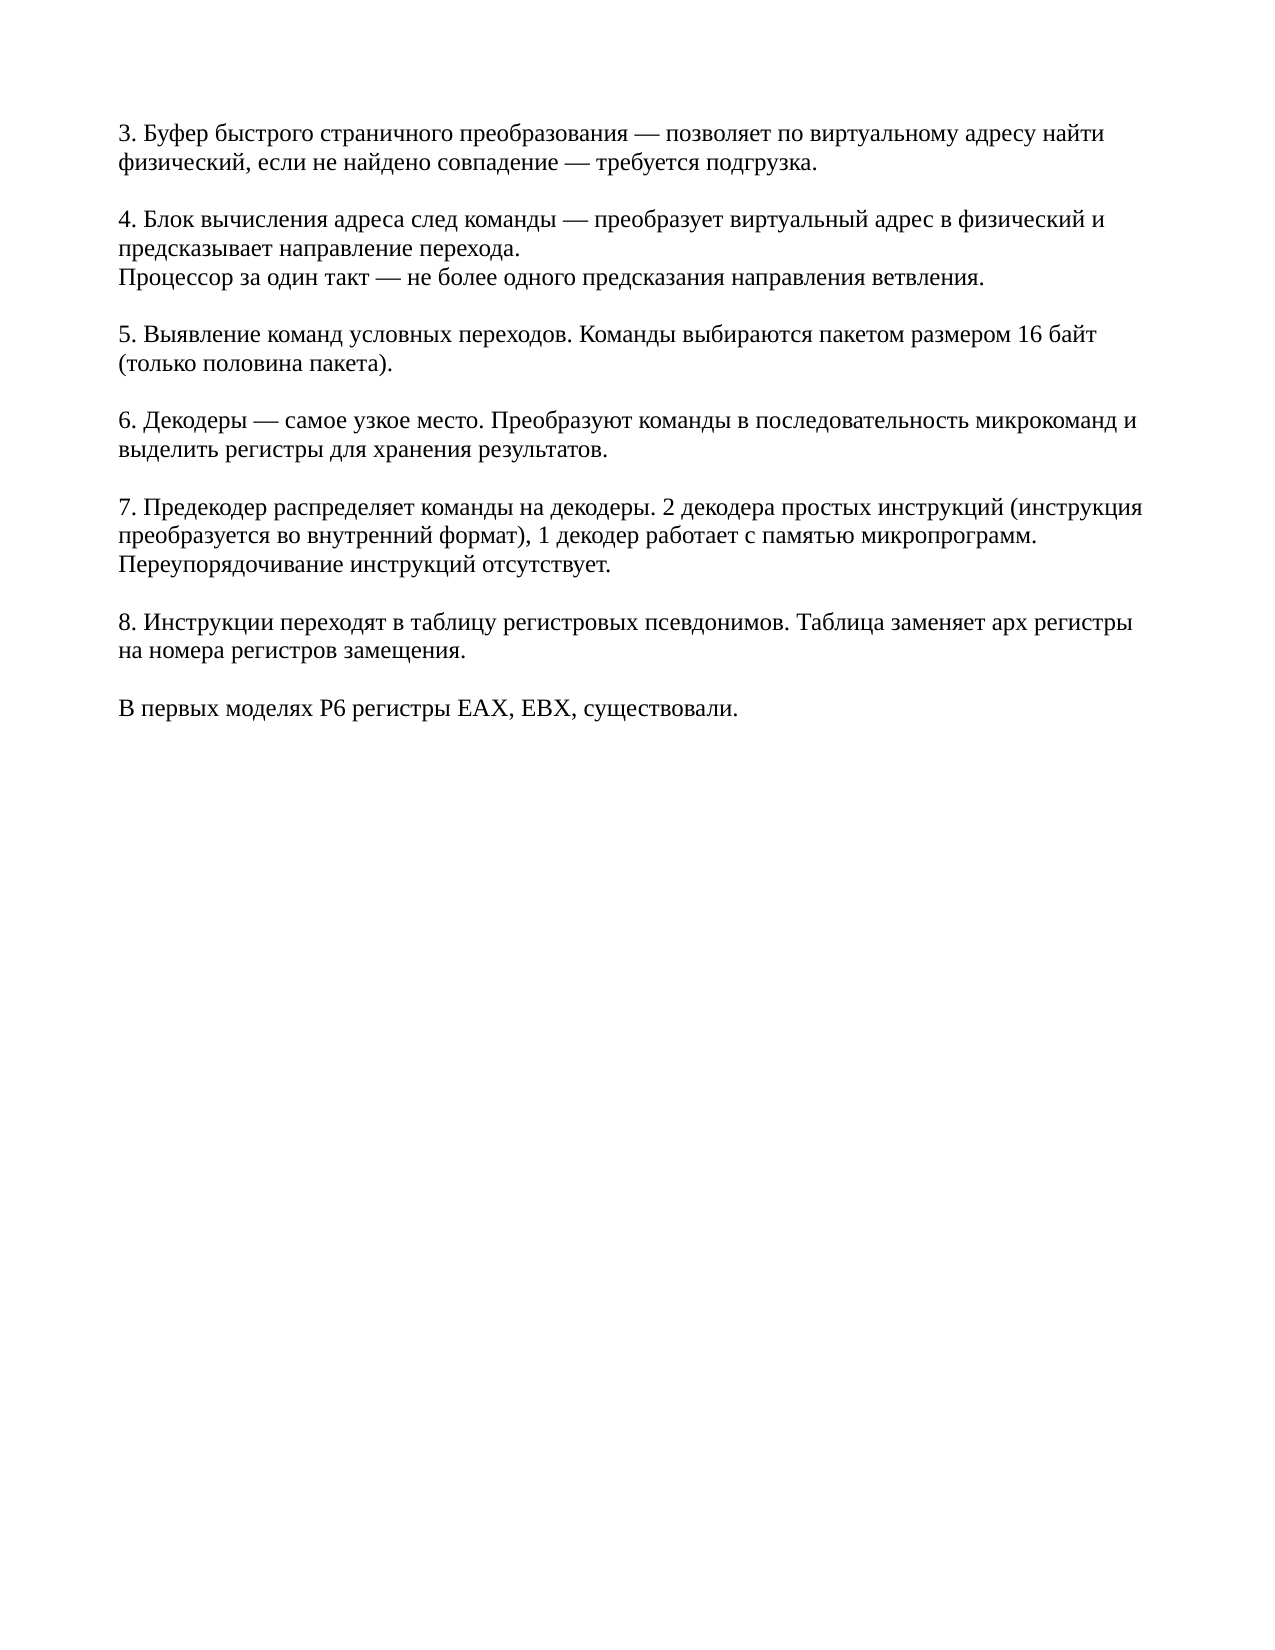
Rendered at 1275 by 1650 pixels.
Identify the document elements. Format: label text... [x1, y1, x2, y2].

text 4. Блок вычисления адреса след команды — преобразует виртуальный адрес в физический и предсказывает направление перехода. [118, 204, 1157, 262]
text 6. Декодеры — самое узкое место. Преобразуют команды в последовательность микрокоманд и выделить регистры для хранения результатов. [118, 406, 1157, 463]
text 8. Инструкции переходят в таблицу регистровых псевдонимов. Таблица заменяет арх регистры на номера регистров замещения. [118, 607, 1157, 664]
text 3. Буфер быстрого страничного преобразования — позволяет по виртуальному адресу найти физический, если не найдено совпадение — требуется подгрузка. [118, 118, 1157, 176]
text Процессор за один такт — не более одного предсказания направления ветвления. [118, 262, 1157, 291]
text В первых моделях Р6 регистры EAX, EBX, существовали. [118, 693, 1157, 722]
text Переупорядочивание инструкций отсутствует. [118, 549, 1157, 578]
text 5. Выявление команд условных переходов. Команды выбираются пакетом размером 16 байт (только половина пакета). [118, 319, 1157, 377]
text 7. Предекодер распределяет команды на декодеры. 2 декодера простых инструкций (инструкция преобразуется во внутренний формат), 1 декодер работает с памятью микропрограмм. [118, 492, 1157, 549]
